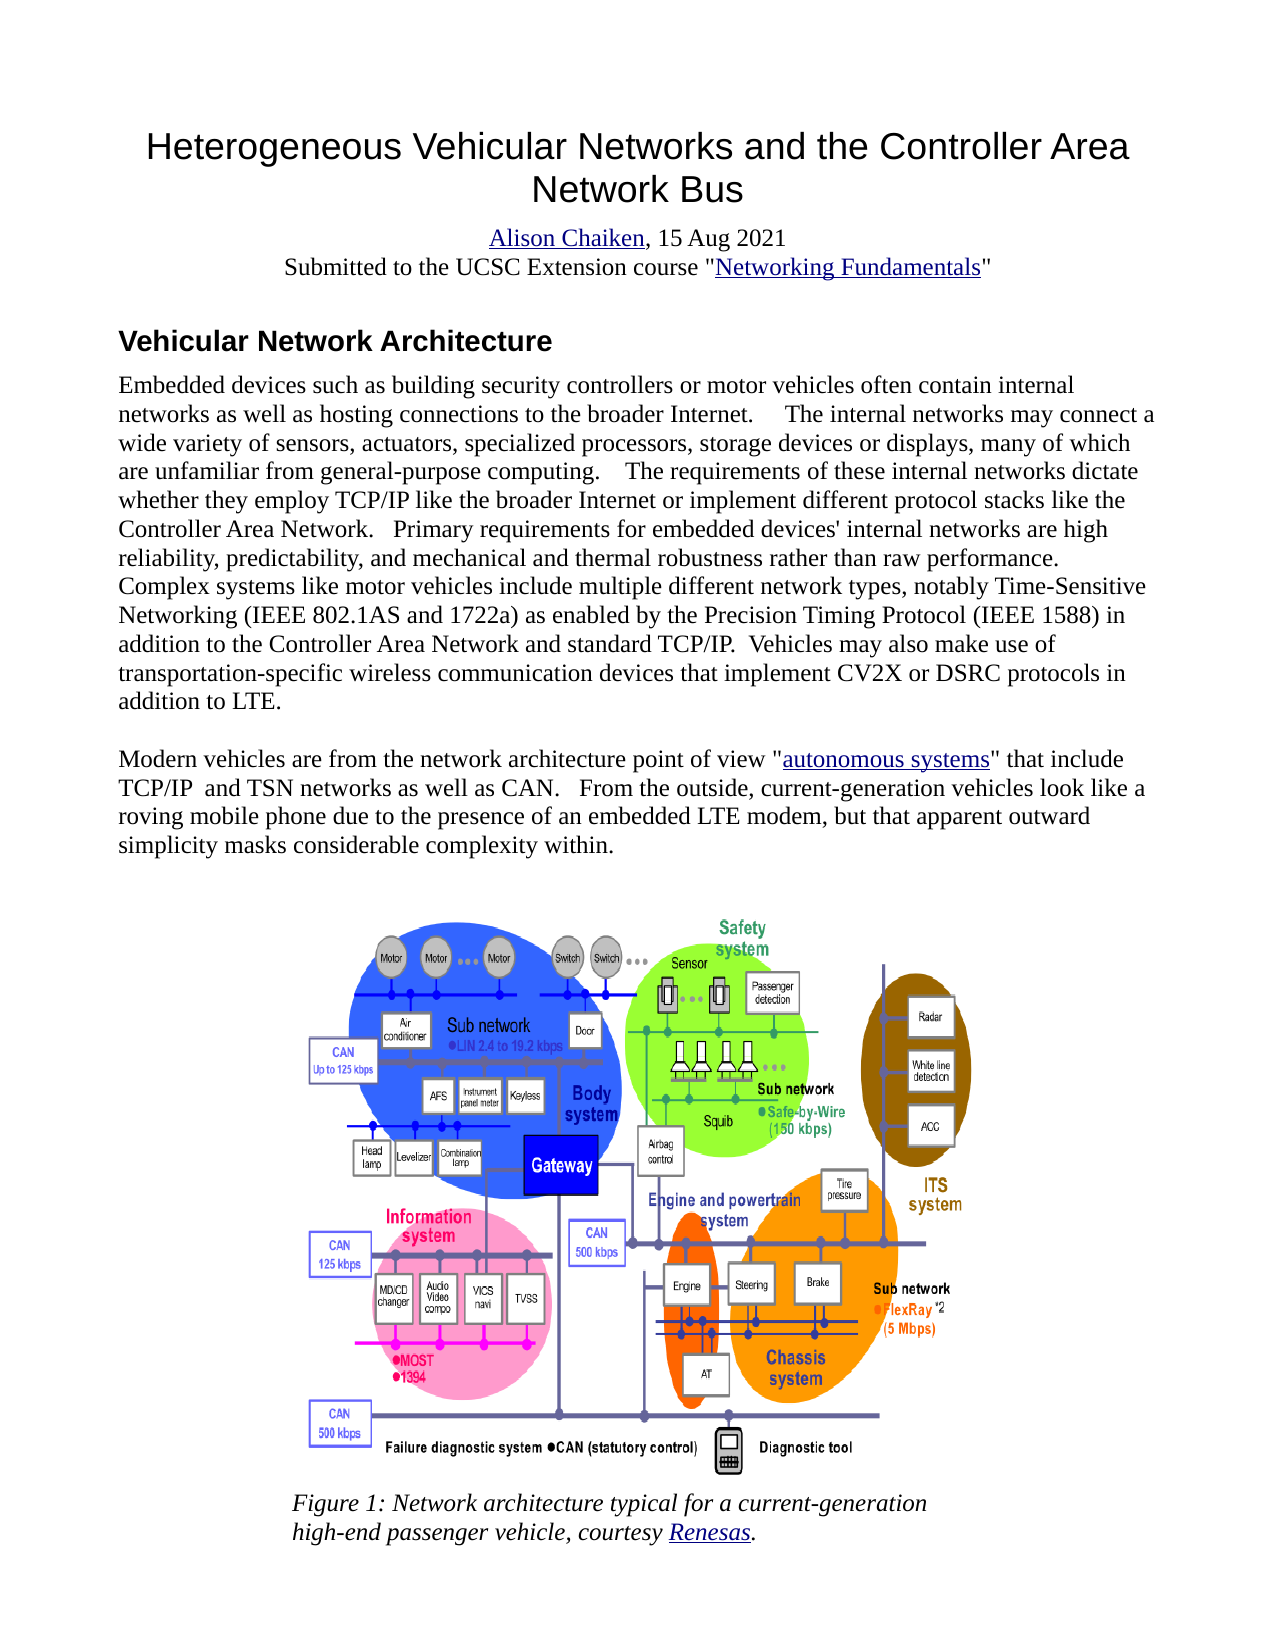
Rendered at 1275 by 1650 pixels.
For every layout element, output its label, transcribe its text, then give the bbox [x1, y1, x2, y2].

text Submitted to the UCSC Extension course "Networking Fundamentals" [118, 252, 1157, 281]
text Alison Chaiken, 15 Aug 2021 [118, 223, 1157, 252]
text Modern vehicles are from the network architecture point of view "autonomous systems" that include TCP/IP and TSN networks as well as CAN. From the outside, current-generation vehicles look like a roving mobile phone due to the presence of an embedded LTE modem, but that apparent outward simplicity masks considerable complexity within. [118, 744, 1157, 859]
picture [291, 887, 984, 1488]
text Embedded devices such as building security controllers or motor vehicles often contain internal networks as well as hosting connections to the broader Internet. The internal networks may connect a wide variety of sensors, actuators, specialized processors, storage devices or displays, many of which are unfamiliar from general-purpose computing. The requirements of these internal networks dictate whether they employ TCP/IP like the broader Internet or implement different protocol stacks like the Controller Area Network. Primary requirements for embedded devices' internal networks are high reliability, predictability, and mechanical and thermal robustness rather than raw performance. Complex systems like motor vehicles include multiple different network types, notably Time-Sensitive Networking (IEEE 802.1AS and 1722a) as enabled by the Precision Timing Protocol (IEEE 1588) in addition to the Controller Area Network and standard TCP/IP. Vehicles may also make use of transportation-specific wireless communication devices that implement CV2X or DSRC protocols in addition to LTE. [118, 370, 1157, 715]
text Figure 1: Network architecture typical for a current-generation high-end passenger vehicle, courtesy Renesas. [292, 1488, 983, 1545]
subtitle Heterogeneous Vehicular Networks and the Controller Area Network Bus [118, 124, 1157, 211]
subtitle Vehicular Network Architecture [118, 324, 1157, 358]
